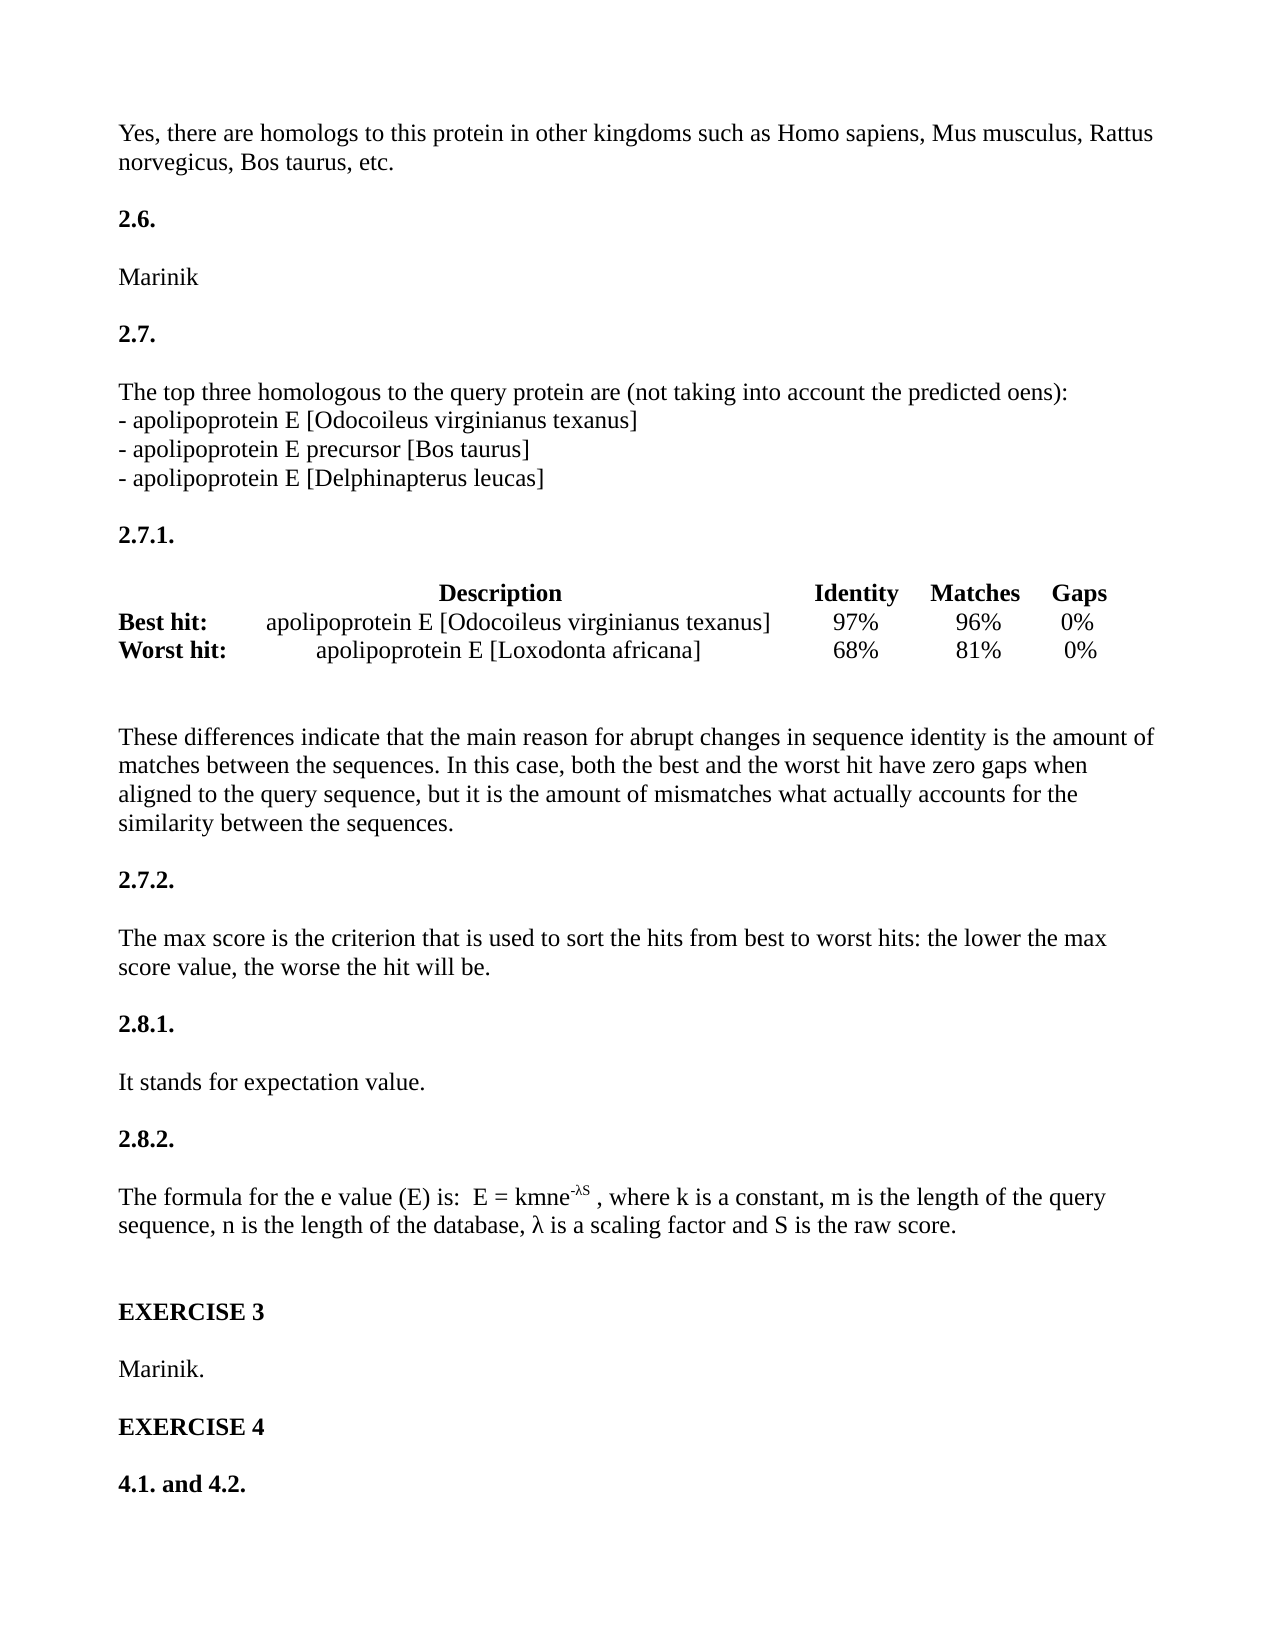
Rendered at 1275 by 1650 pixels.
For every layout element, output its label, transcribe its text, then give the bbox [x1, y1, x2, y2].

text Yes, there are homologs to this protein in other kingdoms such as Homo sapiens, Mus musculus, Rattus norvegicus, Bos taurus, etc. [118, 118, 1157, 176]
text Description Identity Matches Gaps [118, 578, 1157, 607]
text - apolipoprotein E precursor [Bos taurus] [118, 434, 1157, 463]
text EXERCISE 4 [118, 1412, 1157, 1441]
text 2.8.2. [118, 1124, 1157, 1153]
text The formula for the e value (E) is: E = kmne-λS , where k is a constant, m is the length of the query sequence, n is the length of the database, λ is a scaling factor and S is the raw score. [118, 1182, 1157, 1239]
text - apolipoprotein E [Delphinapterus leucas] [118, 463, 1157, 492]
text Best hit: apolipoprotein E [Odocoileus virginianus texanus] 97% 96% 0% [118, 607, 1157, 636]
text 2.7. [118, 319, 1157, 348]
text Marinik. [118, 1354, 1157, 1383]
text EXERCISE 3 [118, 1297, 1157, 1326]
text 2.7.2. [118, 866, 1157, 894]
text These differences indicate that the main reason for abrupt changes in sequence identity is the amount of matches between the sequences. In this case, both the best and the worst hit have zero gaps when aligned to the query sequence, but it is the amount of mismatches what actually accounts for the similarity between the sequences. [118, 722, 1157, 837]
text 2.7.1. [118, 521, 1157, 549]
text It stands for expectation value. [118, 1067, 1157, 1096]
text The top three homologous to the query protein are (not taking into account the predicted oens): [118, 377, 1157, 406]
text 2.6. [118, 204, 1157, 233]
text - apolipoprotein E [Odocoileus virginianus texanus] [118, 406, 1157, 434]
text Marinik [118, 262, 1157, 291]
text 4.1. and 4.2. [118, 1469, 1157, 1498]
text 2.8.1. [118, 1009, 1157, 1038]
text Worst hit: apolipoprotein E [Loxodonta africana] 68% 81% 0% [118, 636, 1157, 664]
text The max score is the criterion that is used to sort the hits from best to worst hits: the lower the max score value, the worse the hit will be. [118, 923, 1157, 981]
